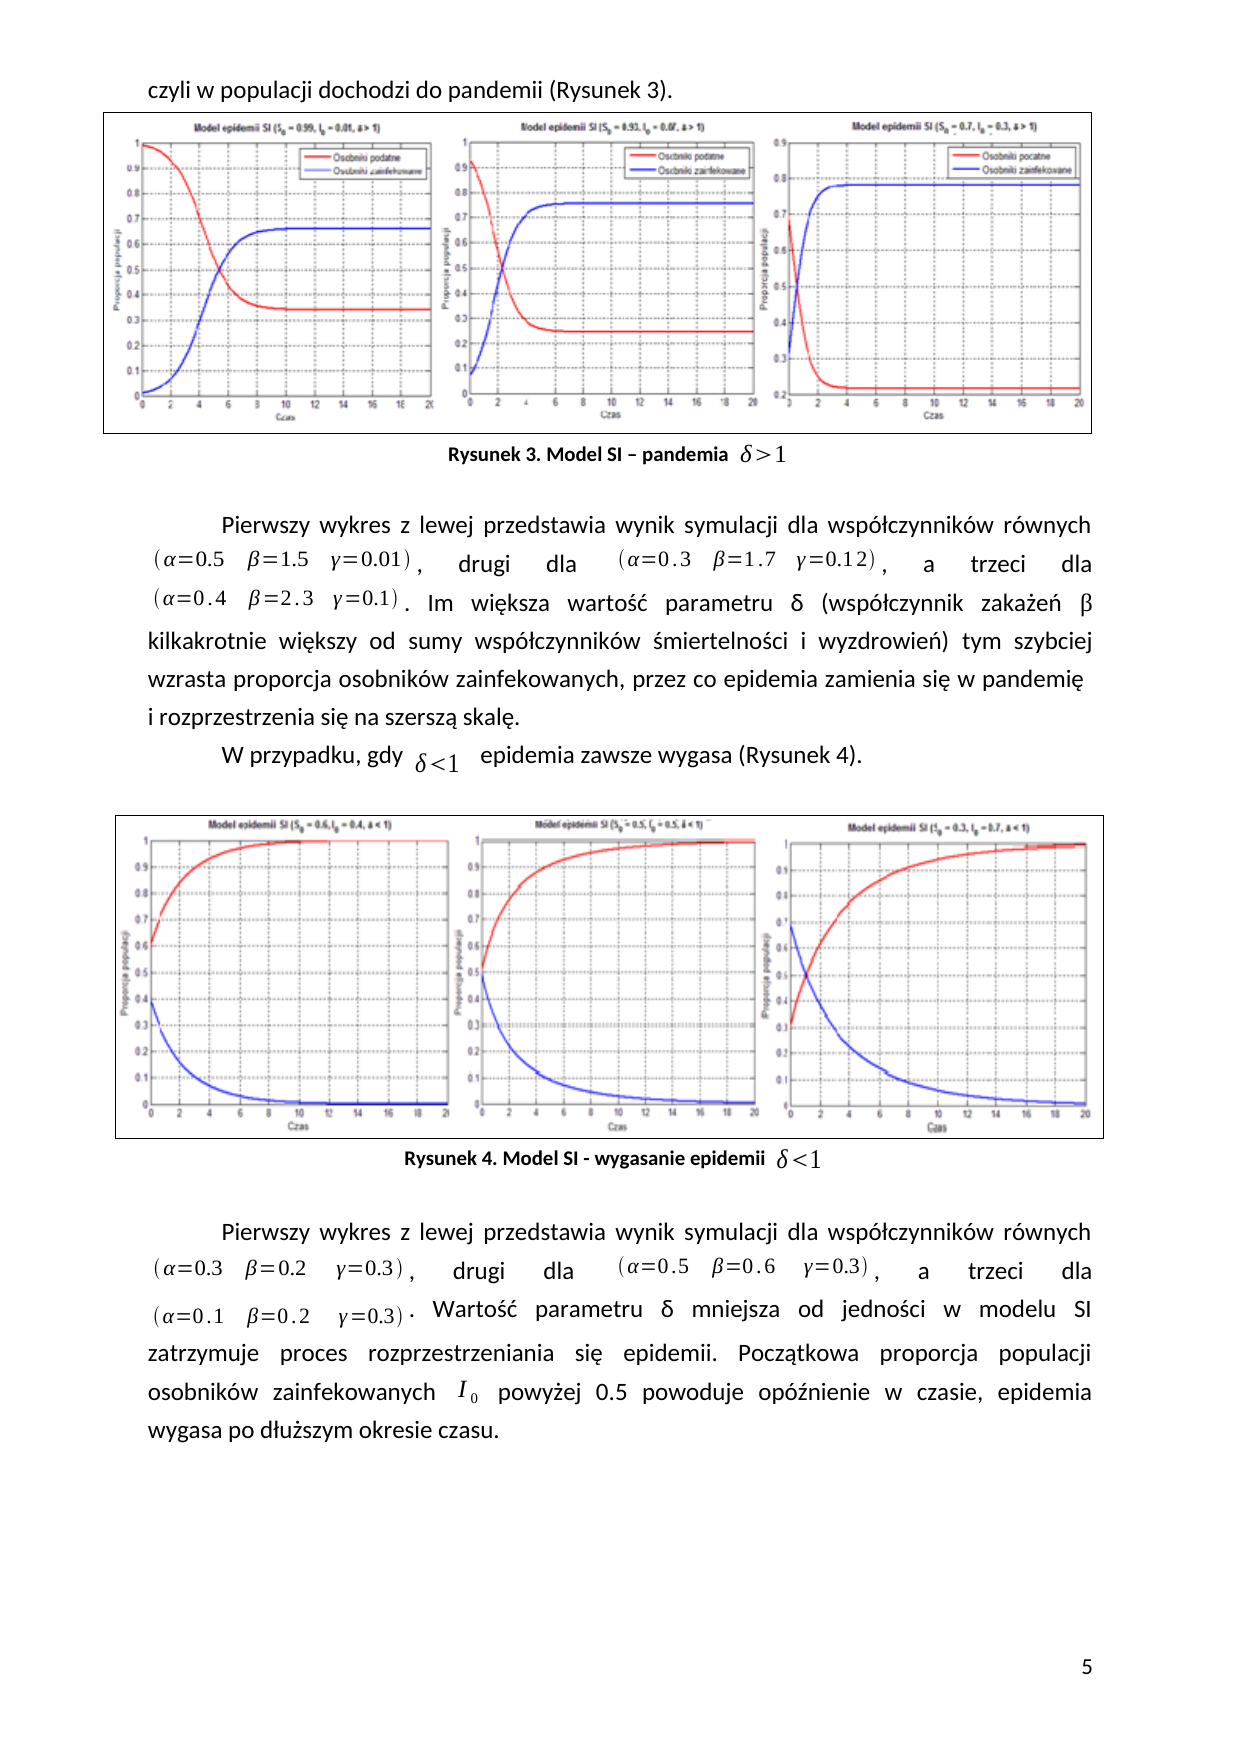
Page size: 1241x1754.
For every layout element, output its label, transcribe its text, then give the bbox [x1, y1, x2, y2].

text Pierwszy wykres z lewej przedstawia wynik symulacji dla współczynników równych , drugi dla , a trzeci dla . Wartość parametru δ mniejsza od jedności w modelu SI zatrzymuje proces rozprzestrzeniania się epidemii. Początkowa proporcja populacji osobników zainfekowanych powyżej 0.5 powoduje opóźnienie w czasie, epidemia wygasa po dłuższym okresie czasu. [148, 1216, 1093, 1445]
picture [106, 115, 1089, 431]
text Rysunek 4. Model SI - wygasanie epidemii [148, 1139, 1093, 1175]
text [116, 816, 1103, 1138]
text czyli w populacji dochodzi do pandemii (Rysunek 3). [148, 74, 1093, 104]
picture [118, 819, 1100, 1135]
text W przypadku, gdy epidemia zawsze wygasa (Rysunek 4). [148, 740, 1093, 779]
text [148, 786, 1093, 815]
text Pierwszy wykres z lewej przedstawia wynik symulacji dla współczynników równych , drugi dla , a trzeci dla . Im większa wartość parametru δ (współczynnik zakażeń β kilkakrotnie większy od sumy współczynników śmiertelności i wyzdrowień) tym szybciej wzrasta proporcja osobników zainfekowanych, przez co epidemia zamienia się w pandemię i rozprzestrzenia się na szerszą skalę. [148, 509, 1093, 732]
text Rysunek 3. Model SI – pandemia [148, 434, 1093, 468]
